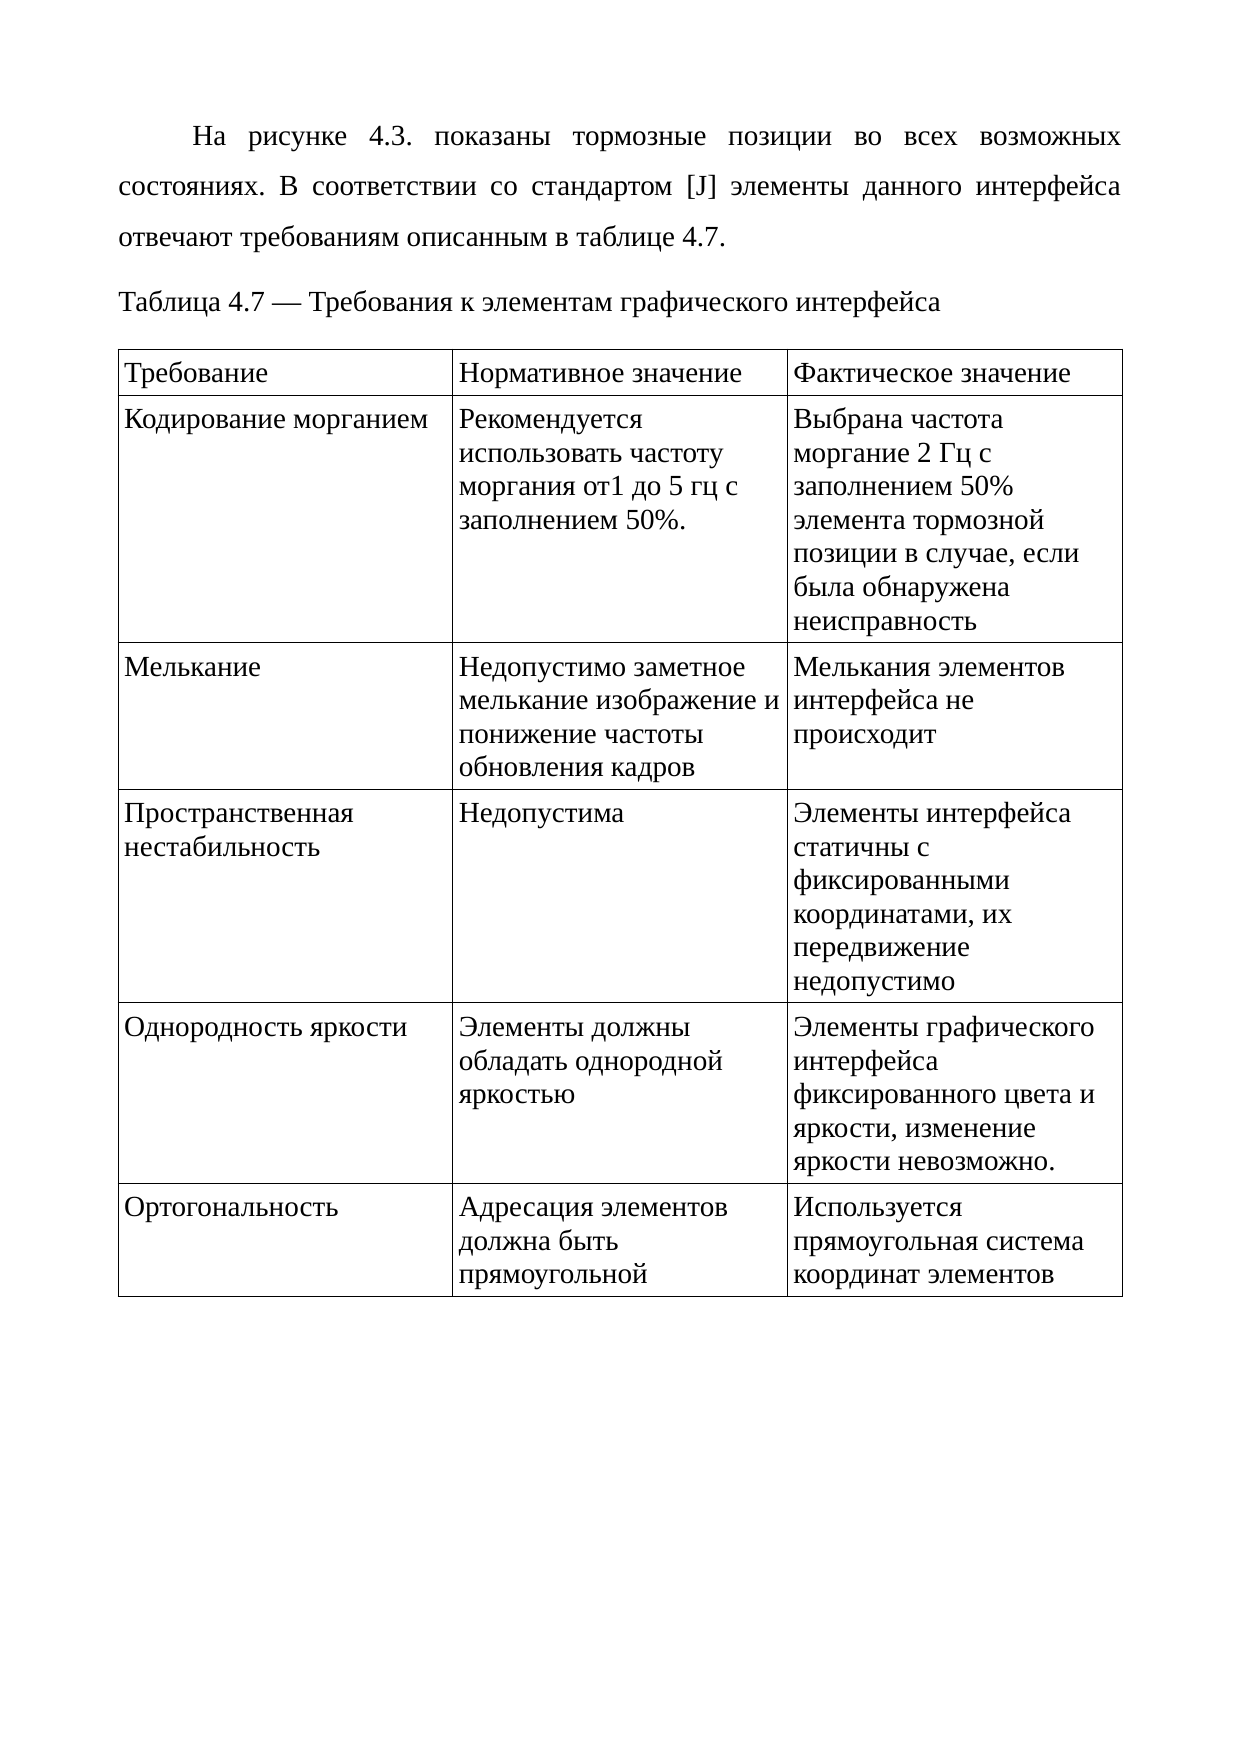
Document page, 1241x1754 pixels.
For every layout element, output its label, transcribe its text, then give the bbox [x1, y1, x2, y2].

table_cell Элементы интерфейса статичны с фиксированными координатами, их передвижение недопустимо [788, 790, 1122, 1002]
table_cell Недопустима [453, 790, 787, 1002]
table_cell Используется прямоугольная система координат элементов [788, 1184, 1122, 1296]
table_cell Кодирование морганием [119, 396, 452, 642]
table_cell Мелькание [119, 643, 452, 788]
table_cell Мелькания элементов интерфейса не происходит [788, 643, 1122, 788]
table_header Фактическое значение [788, 350, 1122, 394]
table_cell Выбрана частота моргание 2 Гц с заполнением 50% элемента тормозной позиции в случае, если была обнаружена неисправность [788, 396, 1122, 642]
table_cell Однородность яркости [119, 1003, 452, 1182]
table_header Нормативное значение [453, 350, 787, 394]
text Таблица 4.7 — Требования к элементам графического интерфейса [118, 284, 1122, 317]
table_header Требование [119, 350, 452, 394]
table_cell Адресация элементов должна быть прямоугольной [453, 1184, 787, 1296]
table_cell Рекомендуется использовать частоту моргания от1 до 5 гц с заполнением 50%. [453, 396, 787, 642]
table_cell Ортогональность [119, 1184, 452, 1296]
table_cell Пространственная нестабильность [119, 790, 452, 1002]
table_cell Элементы графического интерфейса фиксированного цвета и яркости, изменение яркости невозможно. [788, 1003, 1122, 1182]
text На рисунке 4.3. показаны тормозные позиции во всех возможных состояниях. В соответствии со стандартом [J] элементы данного интерфейса отвечают требованиям описанным в таблице 4.7. [118, 118, 1122, 252]
table_cell Элементы должны обладать однородной яркостью [453, 1003, 787, 1182]
table_cell Недопустимо заметное мелькание изображение и понижение частоты обновления кадров [453, 643, 787, 788]
